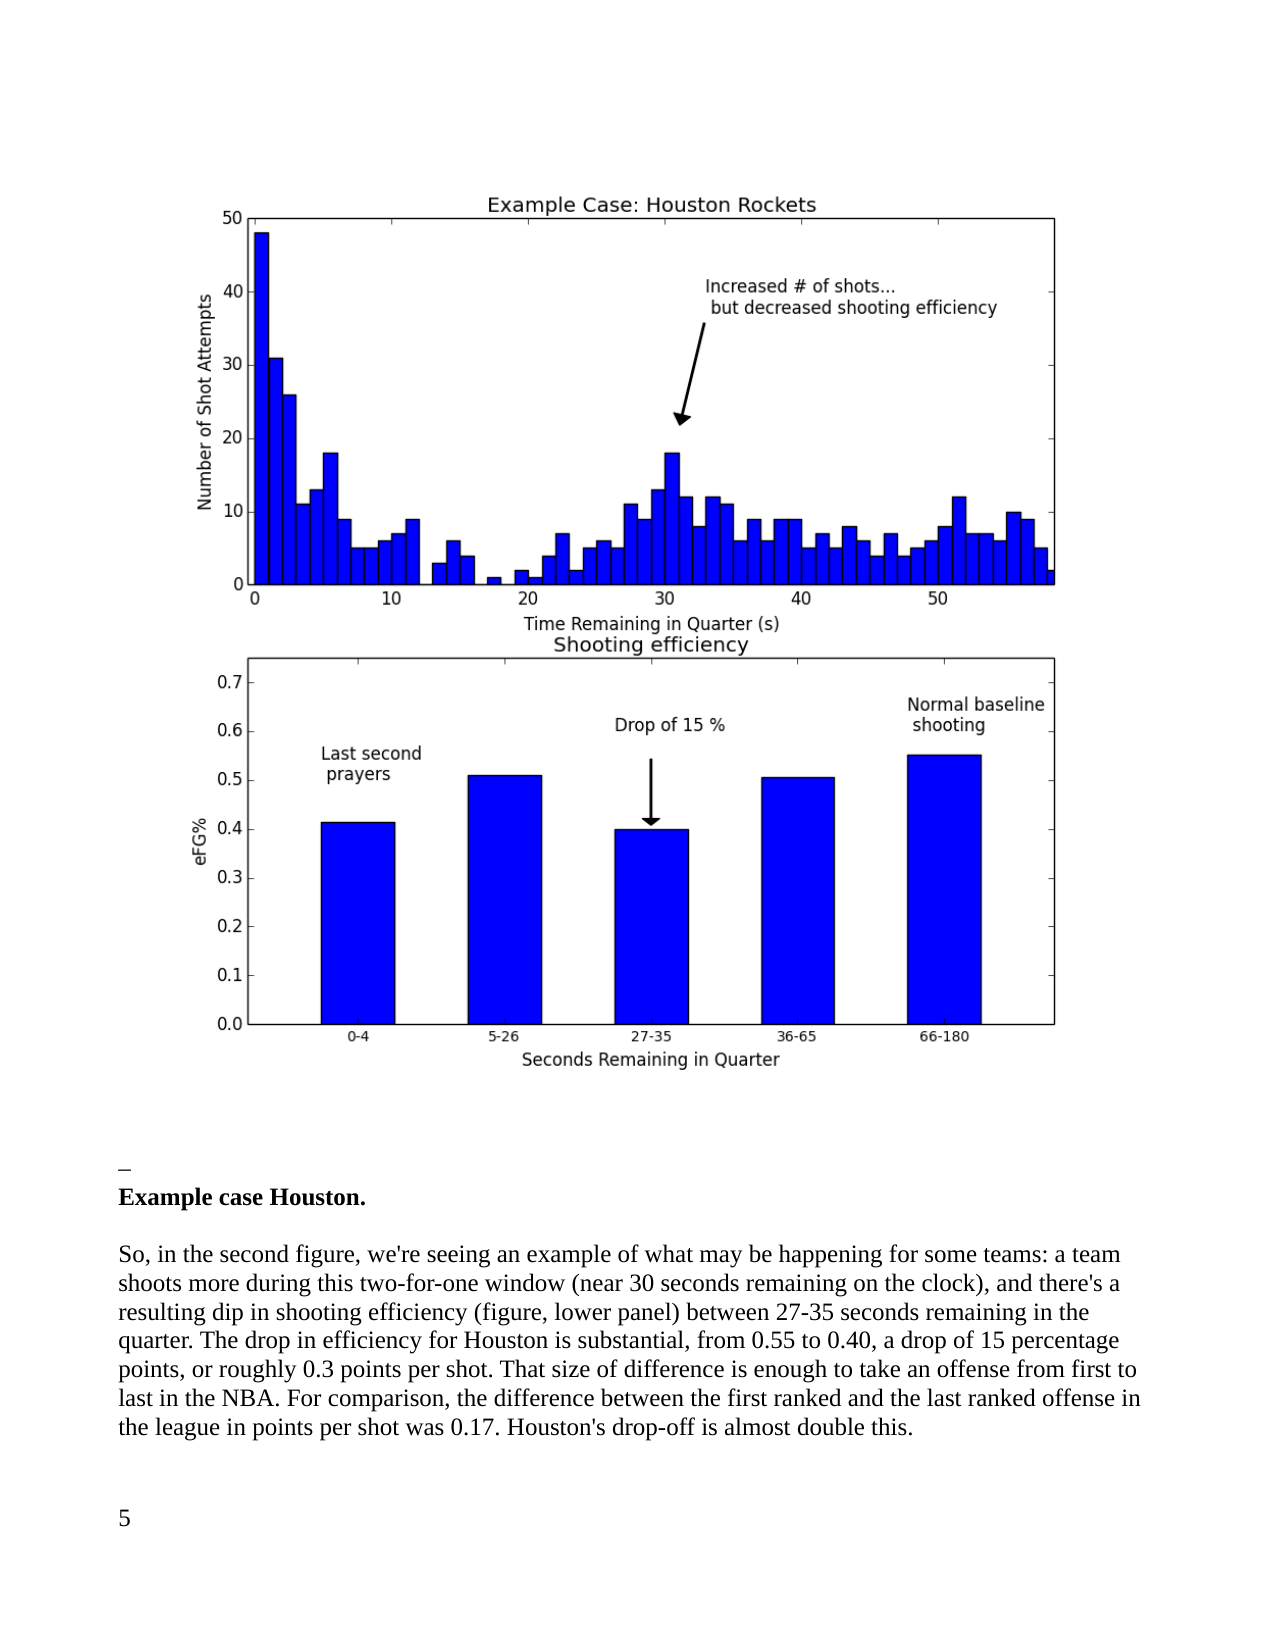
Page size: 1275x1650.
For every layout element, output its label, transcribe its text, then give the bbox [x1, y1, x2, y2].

text – [118, 1153, 1157, 1182]
text So, in the second figure, we're seeing an example of what may be happening for some teams: a team shoots more during this two-for-one window (near 30 seconds remaining on the clock), and there's a resulting dip in shooting efficiency (figure, lower panel) between 27-35 seconds remaining in the quarter. The drop in efficiency for Houston is substantial, from 0.55 to 0.40, a drop of 15 percentage points, or roughly 0.3 points per shot. That size of difference is enough to take an offense from first to last in the NBA. For comparison, the difference between the first ranked and the last ranked offense in the league in points per shot was 0.17. Houston's drop-off is almost double this. [118, 1239, 1157, 1440]
text Example case Houston. [118, 1182, 1157, 1210]
picture [118, 118, 1157, 1125]
